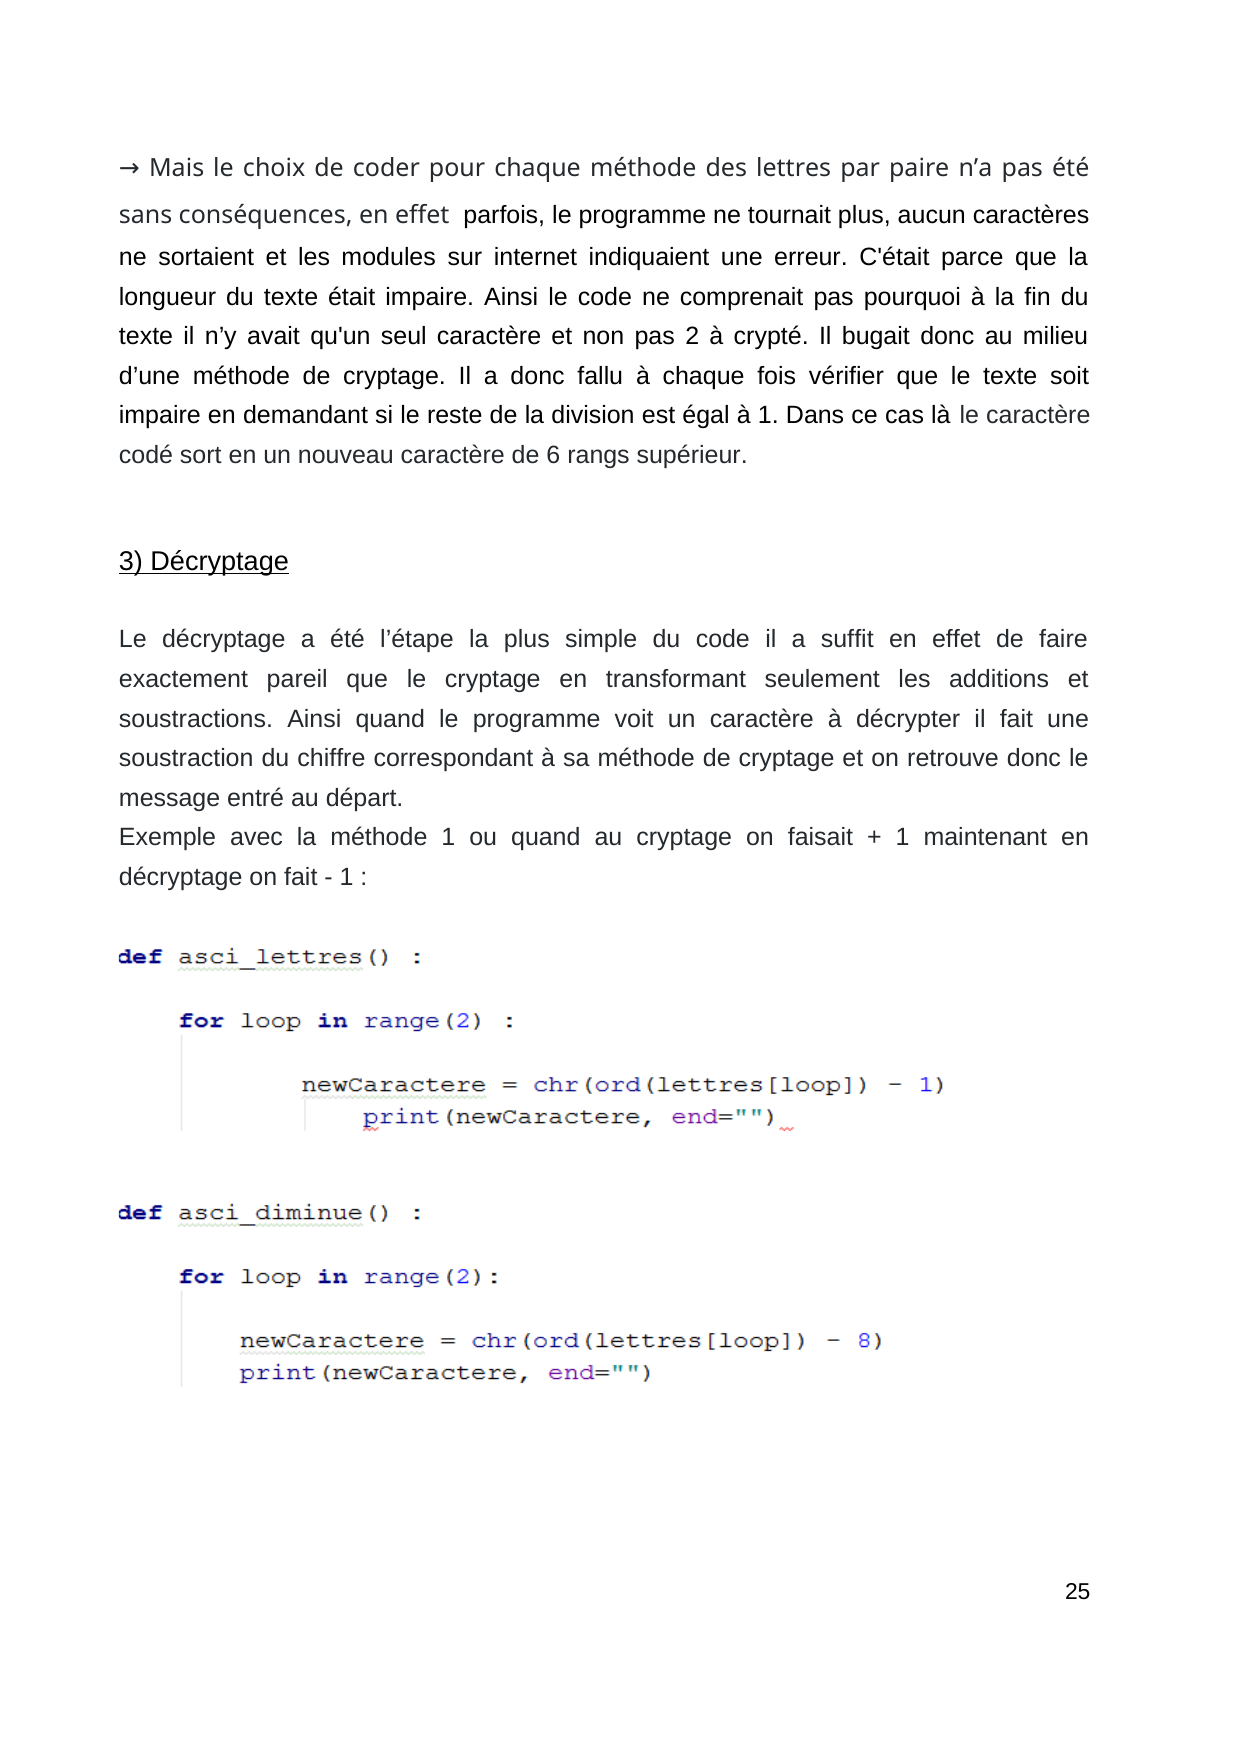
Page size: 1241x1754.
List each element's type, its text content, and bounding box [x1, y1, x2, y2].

text Exemple avec la méthode 1 ou quand au cryptage on faisait + 1 maintenant en décryptage on fait - 1 : [119, 822, 1090, 891]
text Le décryptage a été l’étape la plus simple du code il a suffit en effet de faire exactement pareil que le cryptage en transformant seulement les additions et soustractions. Ainsi quand le programme voit un caractère à décrypter il fait une soustraction du chiffre correspondant à sa méthode de cryptage et on retrouve donc le message entré au départ. [119, 624, 1090, 812]
text → Mais le choix de coder pour chaque méthode des lettres par paire n’a pas été sans conséquences, en effet parfois, le programme ne tournait plus, aucun caractères ne sortaient et les modules sur internet indiquaient une erreur. C'était parce que la longueur du texte était impaire. Ainsi le code ne comprenait pas pourquoi à la fin du texte il n’y avait qu'un seul caractère et non pas 2 à crypté. Il bugait donc au milieu d’une méthode de cryptage. Il a donc fallu à chaque fois vérifier que le texte soit impaire en demandant si le reste de la division est égal à 1. Dans ce cas là le caractère codé sort en un nouveau caractère de 6 rangs supérieur. [119, 150, 1090, 468]
picture [118, 934, 962, 1442]
text 3) Décryptage [119, 545, 1090, 577]
